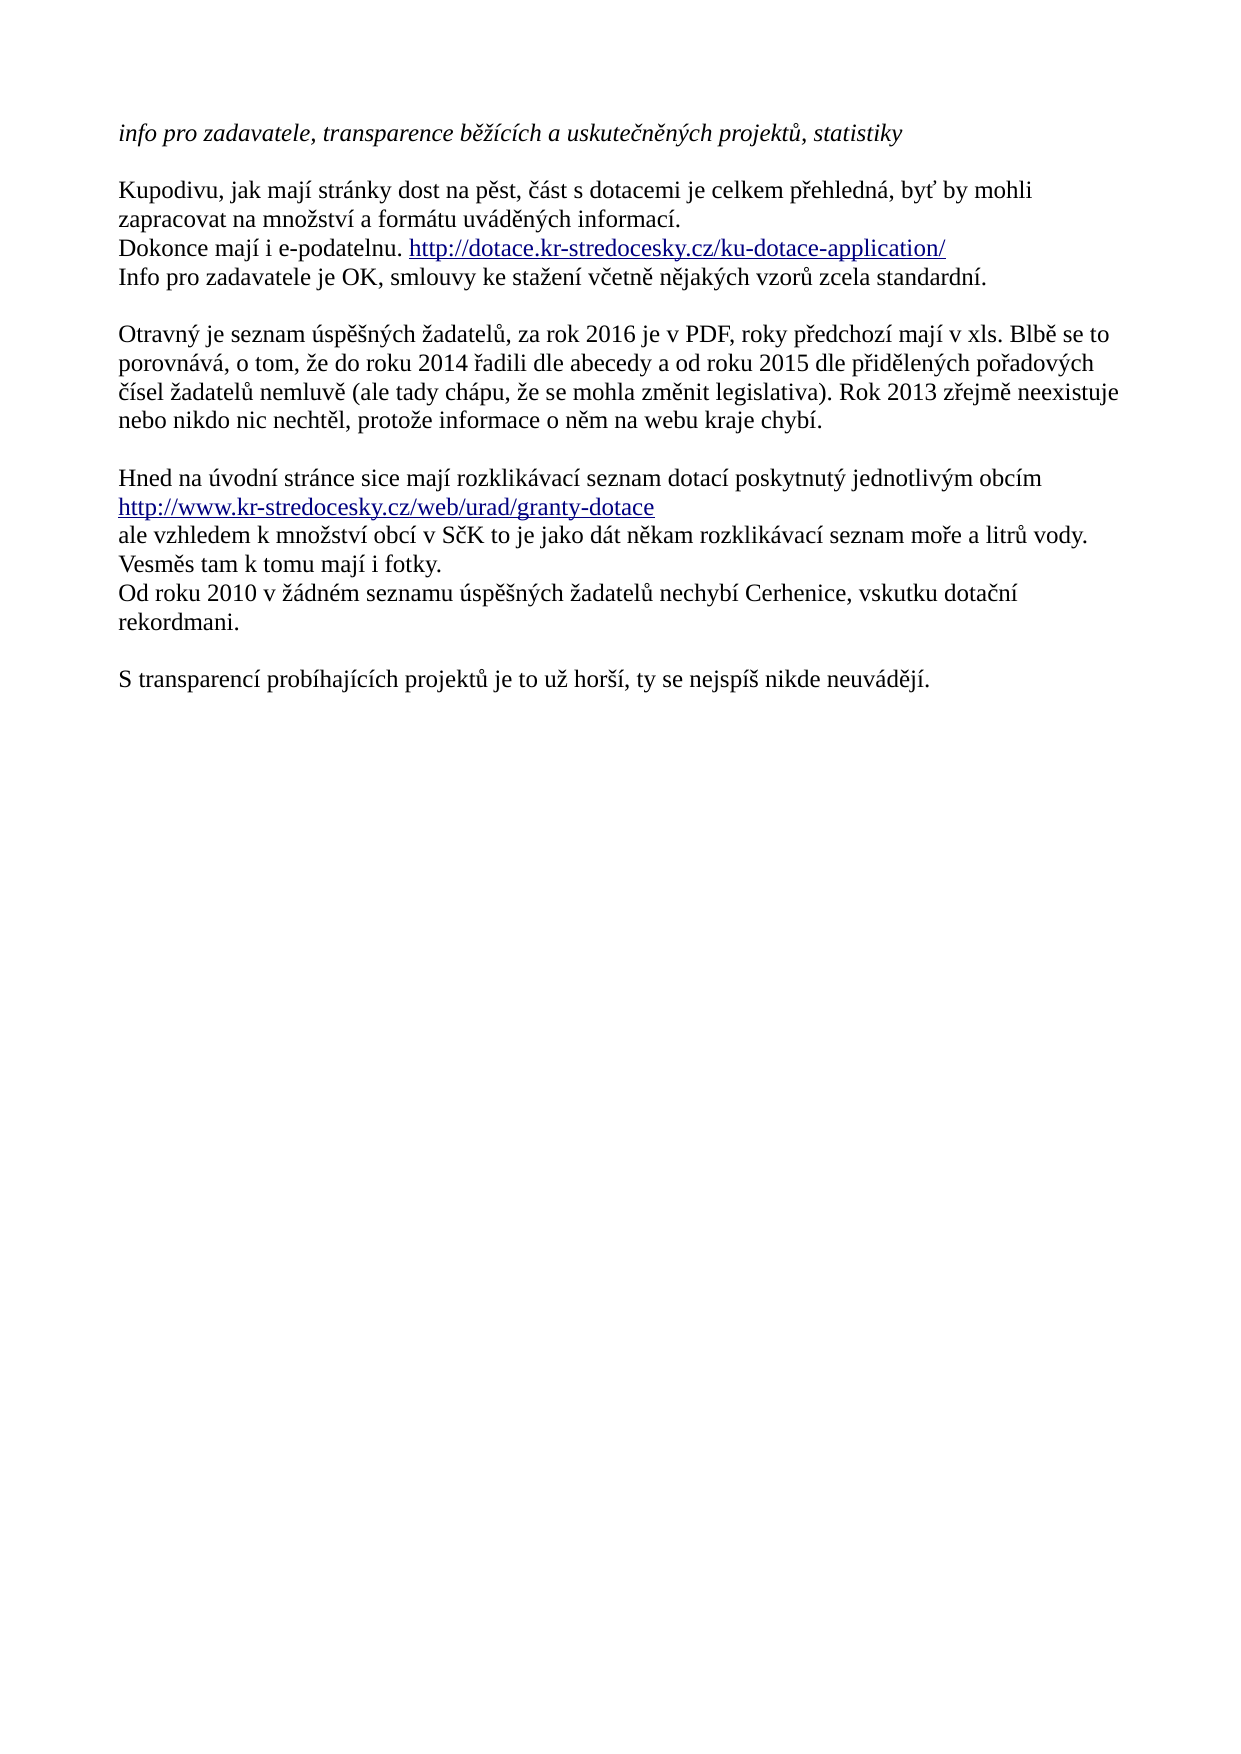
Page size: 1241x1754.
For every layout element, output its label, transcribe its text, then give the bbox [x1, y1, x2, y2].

text Info pro zadavatele je OK, smlouvy ke stažení včetně nějakých vzorů zcela standardní. [118, 262, 1122, 291]
text Hned na úvodní stránce sice mají rozklikávací seznam dotací poskytnutý jednotlivým obcím [118, 463, 1122, 492]
text Otravný je seznam úspěšných žadatelů, za rok 2016 je v PDF, roky předchozí mají v xls. Blbě se to porovnává, o tom, že do roku 2014 řadili dle abecedy a od roku 2015 dle přidělených pořadových čísel žadatelů nemluvě (ale tady chápu, že se mohla změnit legislativa). Rok 2013 zřejmě neexistuje nebo nikdo nic nechtěl, protože informace o něm na webu kraje chybí. [118, 319, 1122, 434]
text info pro zadavatele, transparence běžících a uskutečněných projektů, statistiky [118, 118, 1122, 147]
text Vesměs tam k tomu mají i fotky. [118, 549, 1122, 578]
text ale vzhledem k množství obcí v SčK to je jako dát někam rozklikávací seznam moře a litrů vody. [118, 521, 1122, 549]
text Dokonce mají i e-podatelnu. http://dotace.kr-stredocesky.cz/ku-dotace-application/ [118, 233, 1122, 262]
text Kupodivu, jak mají stránky dost na pěst, část s dotacemi je celkem přehledná, byť by mohli zapracovat na množství a formátu uváděných informací. [118, 176, 1122, 233]
text Od roku 2010 v žádném seznamu úspěšných žadatelů nechybí Cerhenice, vskutku dotační rekordmani. [118, 578, 1122, 636]
text S transparencí probíhajících projektů je to už horší, ty se nejspíš nikde neuvádějí. [118, 664, 1122, 693]
text http://www.kr-stredocesky.cz/web/urad/granty-dotace [118, 492, 1122, 521]
